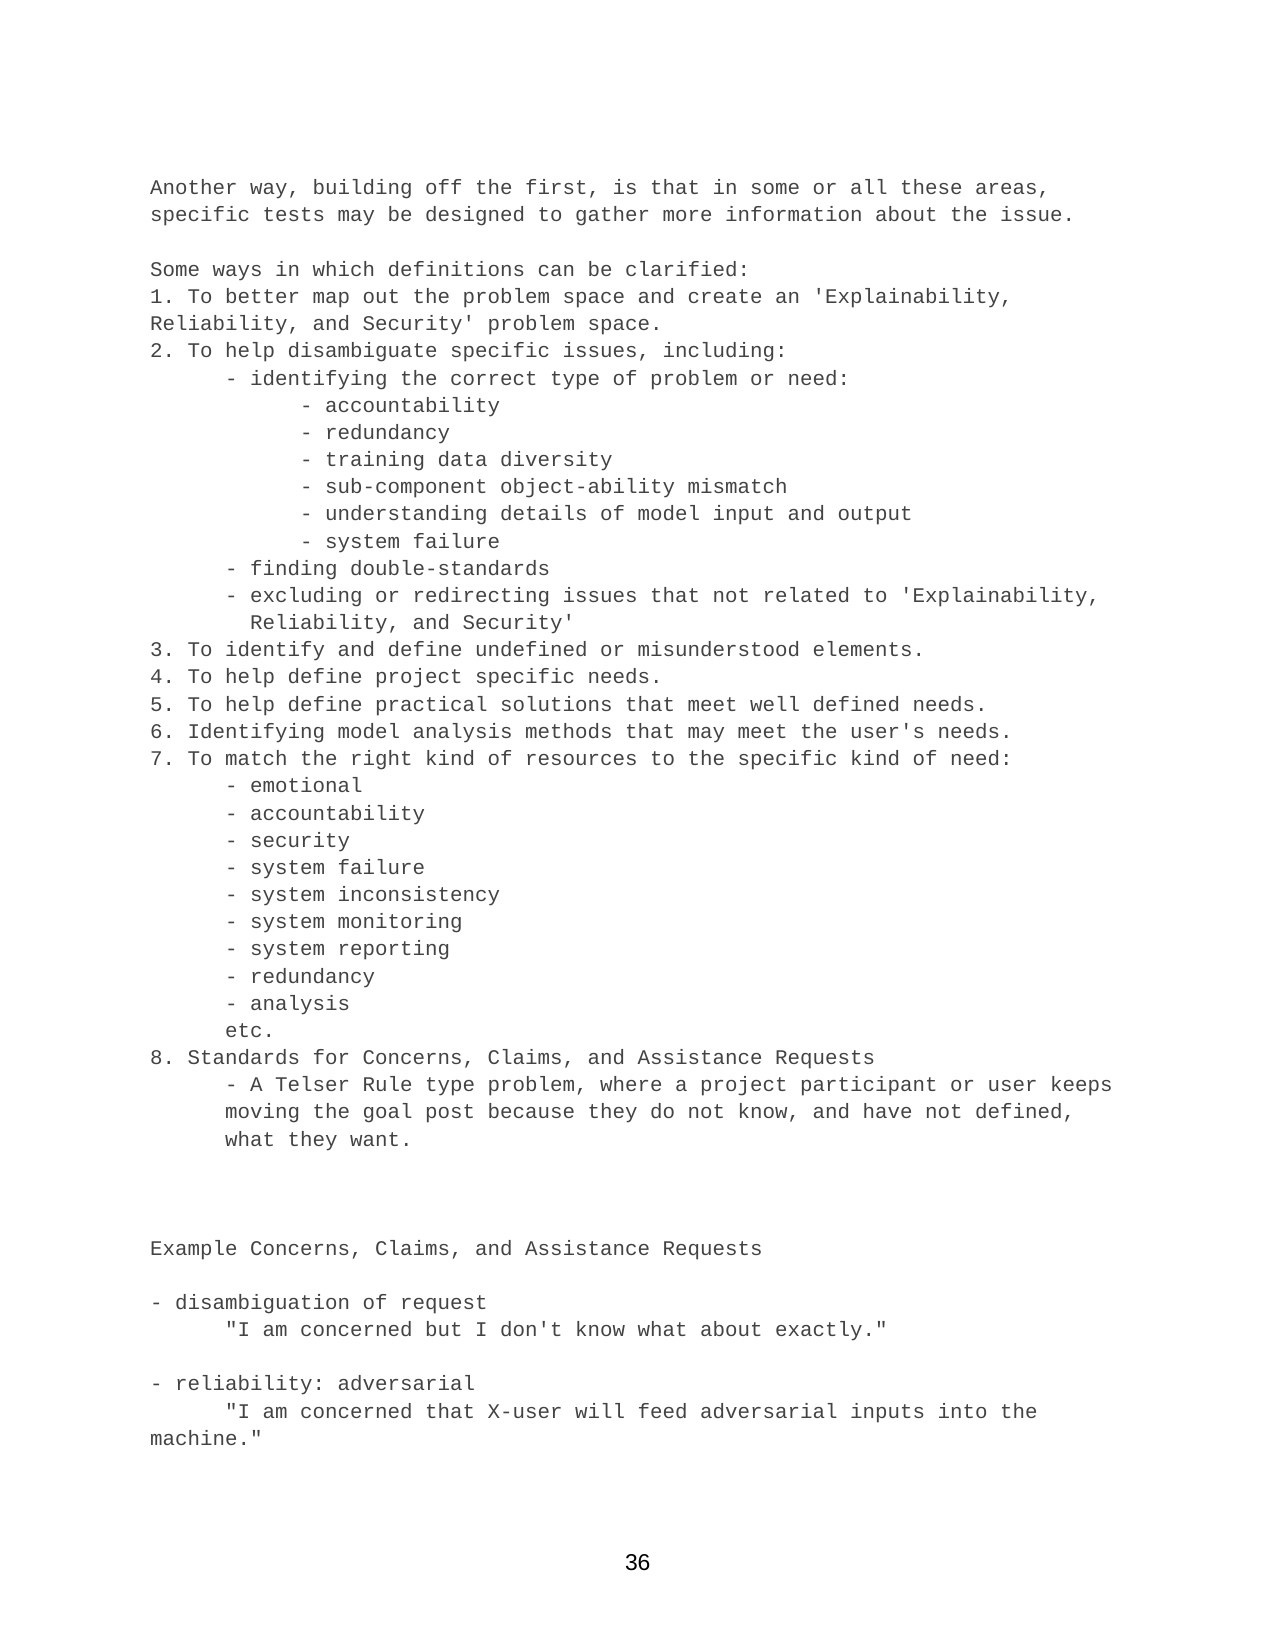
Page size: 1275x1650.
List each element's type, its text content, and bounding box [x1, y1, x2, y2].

text 2. To help disambiguate specific issues, including: [150, 340, 1125, 364]
text 7. To match the right kind of resources to the specific kind of need: [150, 748, 1125, 772]
text 8. Standards for Concerns, Claims, and Assistance Requests [150, 1047, 1125, 1071]
text 3. To identify and define undefined or misunderstood elements. [150, 639, 1125, 663]
text - analysis [150, 993, 1125, 1016]
text - system monitoring [150, 911, 1125, 935]
text 6. Identifying model analysis methods that may meet the user's needs. [150, 721, 1125, 744]
text - understanding details of model input and output [150, 503, 1125, 527]
text Some ways in which definitions can be clarified: [150, 259, 1125, 282]
text - security [150, 830, 1125, 853]
text 4. To help define project specific needs. [150, 667, 1125, 690]
text - disambiguation of request [150, 1292, 1125, 1316]
text - emotional [150, 775, 1125, 799]
text - system reporting [150, 938, 1125, 962]
text - system failure [150, 531, 1125, 554]
text - system inconsistency [150, 884, 1125, 908]
text - reliability: adversarial [150, 1373, 1125, 1397]
text - training data diversity [150, 449, 1125, 473]
text 1. To better map out the problem space and create an 'Explainability, Reliability, and Security' problem space. [150, 286, 1125, 337]
text - identifying the correct type of problem or need: [150, 367, 1125, 391]
text - finding double-standards [150, 558, 1125, 581]
text - excluding or redirecting issues that not related to 'Explainability, [150, 585, 1125, 609]
text - system failure [150, 857, 1125, 881]
text - redundancy [150, 422, 1125, 446]
text - accountability [150, 802, 1125, 826]
text Reliability, and Security' [150, 612, 1125, 636]
text Example Concerns, Claims, and Assistance Requests [150, 1237, 1125, 1261]
text - accountability [150, 395, 1125, 418]
text Another way, building off the first, is that in some or all these areas, specific tests may be designed to gather more information about the issue. [150, 177, 1125, 228]
text - sub-component object-ability mismatch [150, 476, 1125, 500]
text 5. To help define practical solutions that meet well defined needs. [150, 694, 1125, 717]
text etc. [150, 1020, 1125, 1044]
text - A Telser Rule type problem, where a project participant or user keeps moving the goal post because they do not know, and have not defined, what they want. [225, 1074, 1125, 1152]
text "I am concerned that X-user will feed adversarial inputs into the machine." [150, 1401, 1125, 1451]
text "I am concerned but I don't know what about exactly." [150, 1319, 1125, 1343]
text - redundancy [150, 966, 1125, 989]
